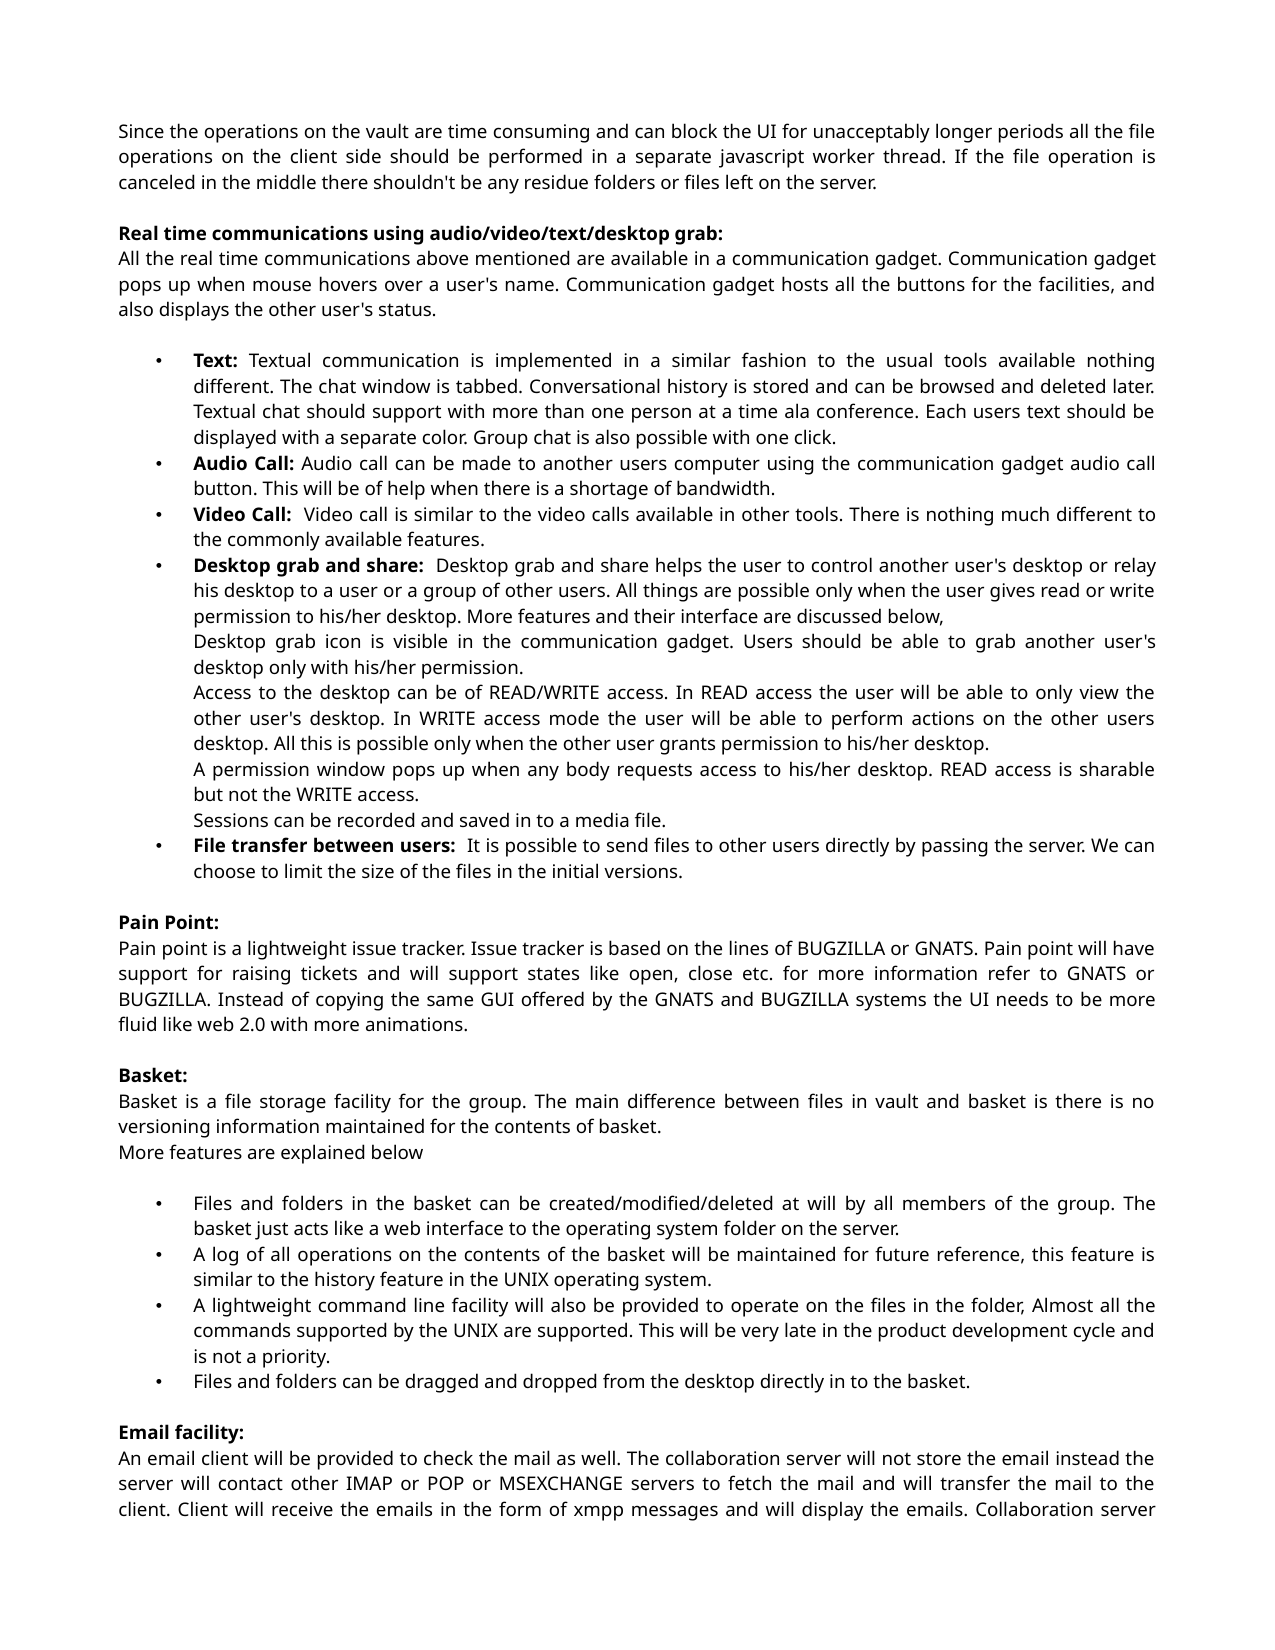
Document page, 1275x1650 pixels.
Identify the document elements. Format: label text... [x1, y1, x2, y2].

text Since the operations on the vault are time consuming and can block the UI for unacceptably longer periods all the file operations on the client side should be performed in a separate javascript worker thread. If the file operation is canceled in the middle there shouldn't be any residue folders or files left on the server. [118, 118, 1157, 195]
list Files and folders in the basket can be created/modified/deleted at will by all members of the group. The basket just acts like a web interface to the operating system folder on the server. [156, 1190, 1157, 1241]
list A lightweight command line facility will also be provided to operate on the files in the folder, Almost all the commands supported by the UNIX are supported. This will be very late in the product development cycle and is not a priority. [156, 1292, 1157, 1369]
list Video Call: Video call is similar to the video calls available in other tools. There is nothing much different to the commonly available features. [156, 501, 1157, 552]
list Text: Textual communication is implemented in a similar fashion to the usual tools available nothing different. The chat window is tabbed. Conversational history is stored and can be browsed and deleted later. Textual chat should support with more than one person at a time ala conference. Each users text should be displayed with a separate color. Group chat is also possible with one click. [156, 348, 1157, 450]
list A permission window pops up when any body requests access to his/her desktop. READ access is sharable but not the WRITE access. [156, 756, 1157, 807]
list Desktop grab icon is visible in the communication gadget. Users should be able to grab another user's desktop only with his/her permission. [156, 628, 1157, 679]
text Pain point is a lightweight issue tracker. Issue tracker is based on the lines of BUGZILLA or GNATS. Pain point will have support for raising tickets and will support states like open, close etc. for more information refer to GNATS or BUGZILLA. Instead of copying the same GUI offered by the GNATS and BUGZILLA systems the UI needs to be more fluid like web 2.0 with more animations. [118, 935, 1157, 1037]
list Files and folders can be dragged and dropped from the desktop directly in to the basket. [156, 1369, 1157, 1394]
text Basket: [118, 1062, 1157, 1088]
list File transfer between users: It is possible to send files to other users directly by passing the server. We can choose to limit the size of the files in the initial versions. [156, 833, 1157, 884]
list Sessions can be recorded and saved in to a media file. [156, 807, 1157, 833]
text Real time communications using audio/video/text/desktop grab: [118, 220, 1157, 246]
text An email client will be provided to check the mail as well. The collaboration server will not store the email instead the server will contact other IMAP or POP or MSEXCHANGE servers to fetch the mail and will transfer the mail to the client. Client will receive the emails in the form of xmpp messages and will display the emails. Collaboration server [118, 1445, 1157, 1522]
text Basket is a file storage facility for the group. The main difference between files in vault and basket is there is no versioning information maintained for the contents of basket. [118, 1088, 1157, 1139]
text All the real time communications above mentioned are available in a communication gadget. Communication gadget pops up when mouse hovers over a user's name. Communication gadget hosts all the buttons for the facilities, and also displays the other user's status. [118, 246, 1157, 322]
list Audio Call: Audio call can be made to another users computer using the communication gadget audio call button. This will be of help when there is a shortage of bandwidth. [156, 450, 1157, 501]
list Access to the desktop can be of READ/WRITE access. In READ access the user will be able to only view the other user's desktop. In WRITE access mode the user will be able to perform actions on the other users desktop. All this is possible only when the other user grants permission to his/her desktop. [156, 679, 1157, 756]
text Email facility: [118, 1420, 1157, 1445]
list A log of all operations on the contents of the basket will be maintained for future reference, this feature is similar to the history feature in the UNIX operating system. [156, 1241, 1157, 1292]
list Desktop grab and share: Desktop grab and share helps the user to control another user's desktop or relay his desktop to a user or a group of other users. All things are possible only when the user gives read or write permission to his/her desktop. More features and their interface are discussed below, [156, 552, 1157, 628]
text More features are explained below [118, 1139, 1157, 1164]
text Pain Point: [118, 909, 1157, 935]
